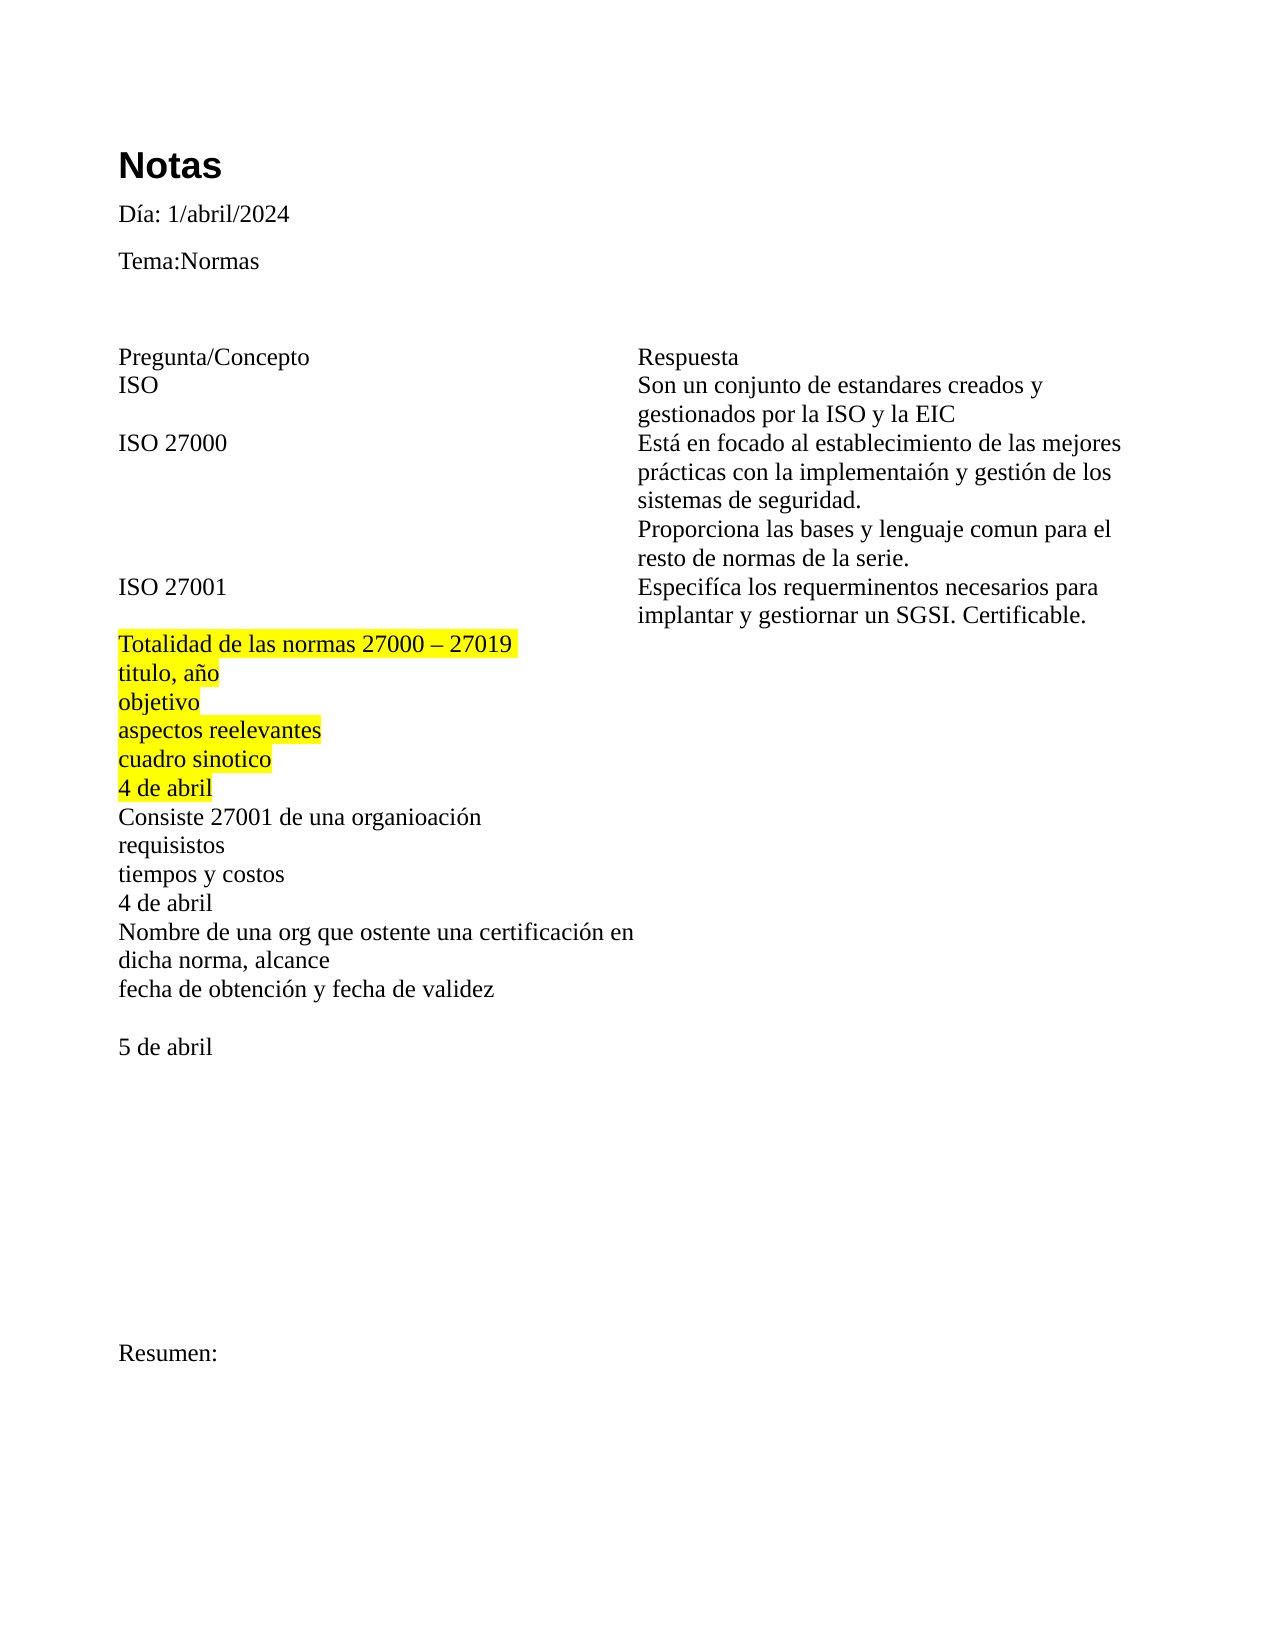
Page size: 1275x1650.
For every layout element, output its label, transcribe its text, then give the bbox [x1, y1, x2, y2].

table_cell Consiste 27001 de una organioación requisistos tiempos y costos 4 de abril [118, 802, 637, 917]
table_cell [638, 1089, 1157, 1118]
table_cell [638, 1233, 1157, 1262]
table_cell [638, 1204, 1157, 1233]
table_cell [118, 1147, 637, 1175]
table_cell [118, 1060, 637, 1089]
table_cell [118, 1233, 637, 1262]
text Día: 1/abril/2024 [118, 199, 1157, 227]
table_cell Nombre de una org que ostente una certificación en dicha norma, alcance fecha de obtención y fecha de validez 5 de abril [118, 917, 637, 1060]
table_cell ISO 27000 [118, 428, 637, 572]
table_cell [638, 1118, 1157, 1147]
text Tema:Normas [118, 246, 1157, 275]
table_cell Está en focado al establecimiento de las mejores prácticas con la implementaión y gestión de los sistemas de seguridad. Proporciona las bases y lenguaje comun para el resto de normas de la serie. [638, 428, 1157, 572]
table_cell [638, 1262, 1157, 1290]
table_cell [638, 1060, 1157, 1089]
subtitle Notas [118, 143, 1157, 186]
table_cell [118, 1175, 637, 1204]
table_cell ISO 27001 [118, 572, 637, 629]
table_cell [118, 1118, 637, 1147]
table_header Pregunta/Concepto [118, 342, 637, 370]
table_cell [638, 629, 1157, 802]
text Resumen: [118, 1338, 1157, 1367]
table_cell [118, 1204, 637, 1233]
table_cell [638, 1175, 1157, 1204]
table_header Respuesta [638, 342, 1157, 370]
table_cell [638, 802, 1157, 917]
table_cell Totalidad de las normas 27000 – 27019 titulo, año objetivo aspectos reelevantes cuadro sinotico 4 de abril [118, 629, 637, 802]
table_cell [638, 1147, 1157, 1175]
table_cell [118, 1089, 637, 1118]
table_cell Son un conjunto de estandares creados y gestionados por la ISO y la EIC [638, 370, 1157, 428]
table_cell Especifíca los requerminentos necesarios para implantar y gestiornar un SGSI. Certificable. [638, 572, 1157, 629]
table_cell [118, 1262, 637, 1290]
table_cell ISO [118, 370, 637, 428]
table_cell [638, 917, 1157, 1060]
